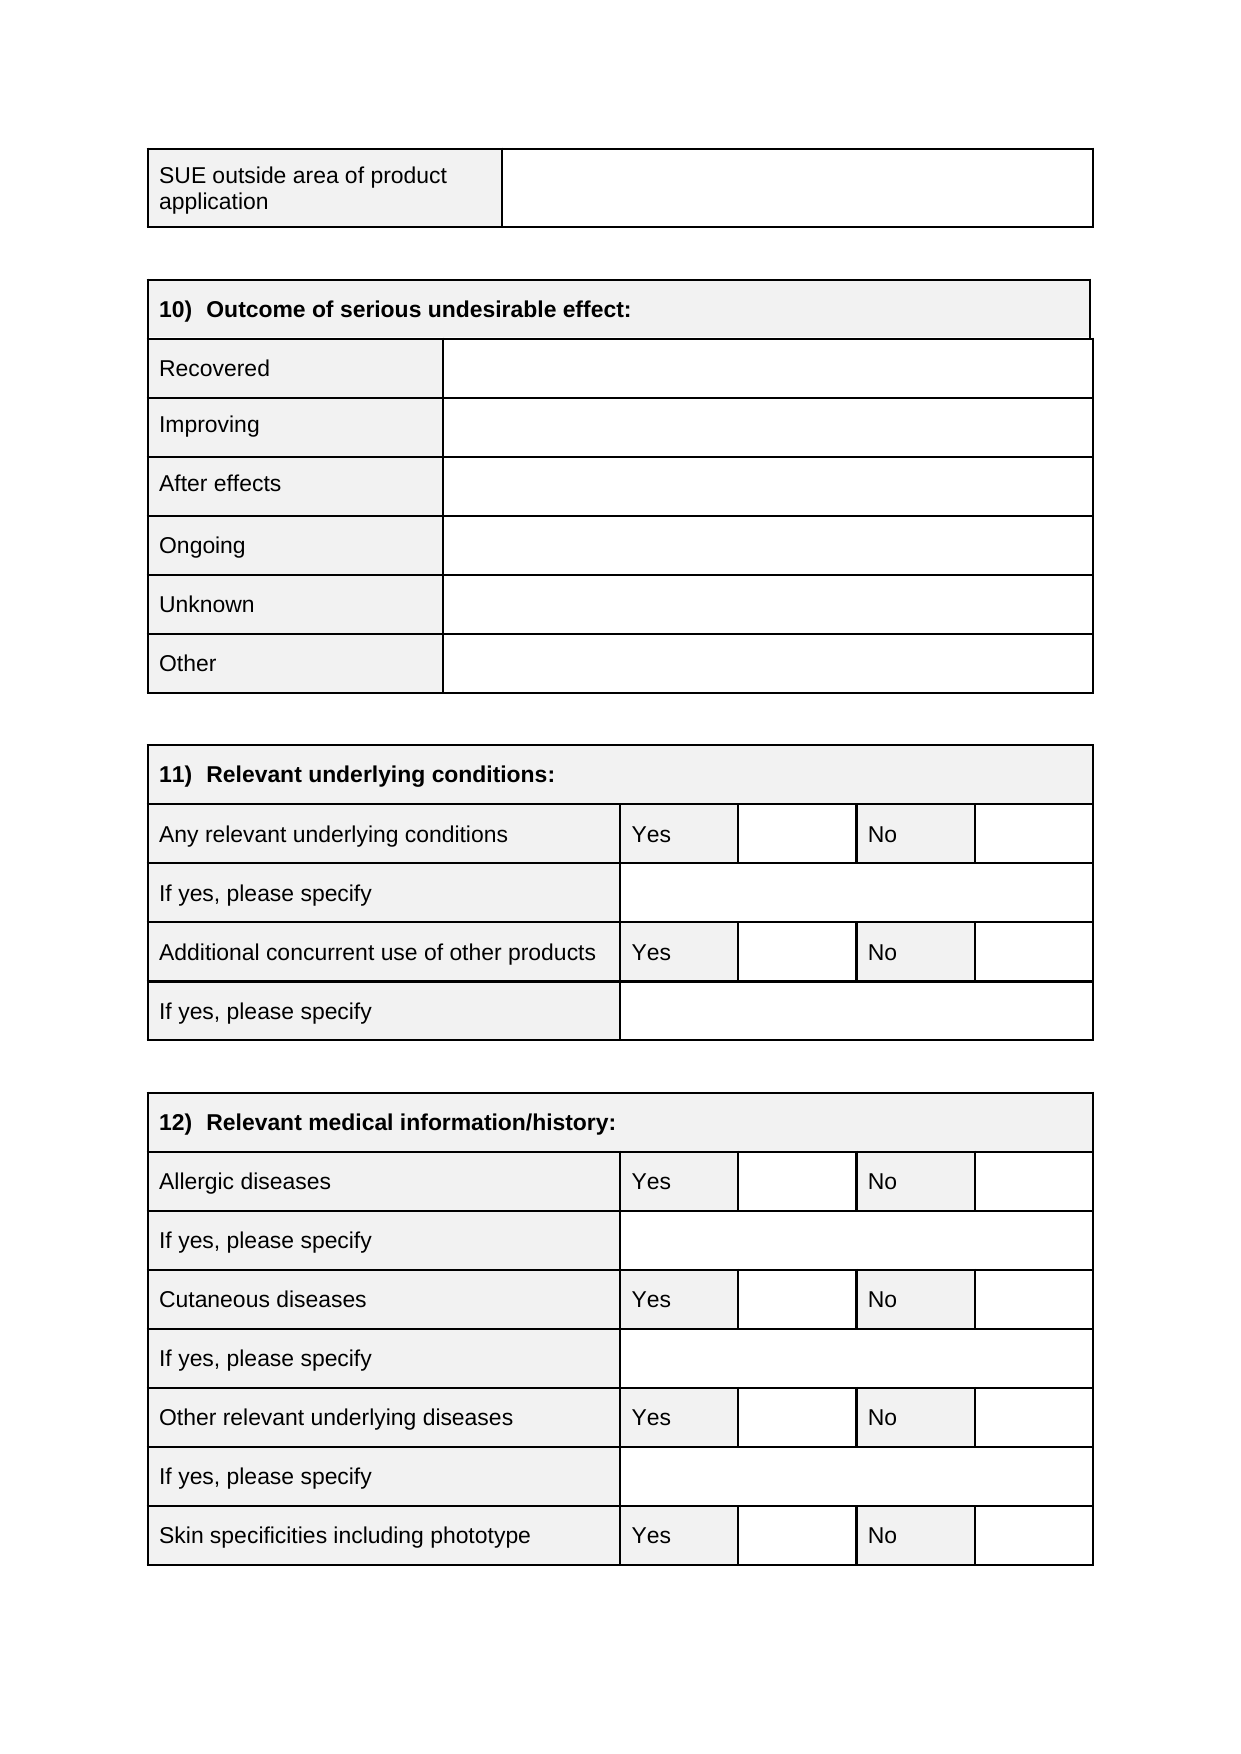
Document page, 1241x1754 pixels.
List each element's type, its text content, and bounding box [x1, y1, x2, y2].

table_cell No [858, 1271, 974, 1328]
table_cell [503, 150, 1092, 226]
table_cell [976, 923, 1092, 980]
table_cell [739, 1153, 855, 1210]
table_cell If yes, please specify [149, 983, 619, 1039]
table_cell [444, 635, 1092, 692]
table_cell [621, 1212, 1092, 1269]
table_cell If yes, please specify [149, 864, 619, 921]
table_cell Yes [621, 1507, 737, 1564]
table_cell [739, 923, 855, 980]
table_cell [739, 1271, 855, 1328]
table_cell No [858, 923, 974, 980]
table_cell Yes [621, 1153, 737, 1210]
table_cell Yes [621, 1271, 737, 1328]
table_cell Skin specificities including phototype [149, 1507, 619, 1564]
table_cell Any relevant underlying conditions [149, 805, 619, 862]
table_cell No [858, 1153, 974, 1210]
table_cell [621, 1330, 1092, 1387]
table_cell Yes [621, 1389, 737, 1446]
table_cell If yes, please specify [149, 1330, 619, 1387]
table_cell Improving [149, 399, 442, 456]
table_cell After effects [149, 458, 442, 515]
table_cell Recovered [149, 340, 442, 397]
table_header Relevant medical information/history: [149, 1094, 1092, 1151]
table_cell Cutaneous diseases [149, 1271, 619, 1328]
table_cell Yes [621, 923, 737, 980]
table_cell Additional concurrent use of other products [149, 923, 619, 980]
table_cell Other relevant underlying diseases [149, 1389, 619, 1446]
table_cell [444, 399, 1092, 456]
table_cell SUE outside area of product application [149, 150, 501, 226]
table_cell [976, 1507, 1092, 1564]
table_cell [739, 805, 855, 862]
table_cell [976, 1153, 1092, 1210]
table_cell [621, 1448, 1092, 1505]
table_cell Unknown [149, 576, 442, 633]
table_cell [444, 576, 1092, 633]
table_cell [976, 1271, 1092, 1328]
table_header Outcome of serious undesirable effect: [149, 281, 1089, 337]
table_header Relevant underlying conditions: [149, 746, 1092, 803]
table_cell [444, 458, 1092, 515]
table_cell [621, 864, 1092, 921]
table_cell Other [149, 635, 442, 692]
table_cell No [858, 805, 974, 862]
table_cell No [858, 1389, 974, 1446]
table_cell [976, 1389, 1092, 1446]
table_cell [739, 1507, 855, 1564]
table_cell No [858, 1507, 974, 1564]
table_cell Ongoing [149, 517, 442, 574]
table_cell If yes, please specify [149, 1212, 619, 1269]
table_cell [976, 805, 1092, 862]
table_cell Allergic diseases [149, 1153, 619, 1210]
table_cell [444, 340, 1092, 397]
table_cell Yes [621, 805, 737, 862]
table_cell [444, 517, 1092, 574]
table_cell [621, 983, 1092, 1039]
table_cell [739, 1389, 855, 1446]
table_cell If yes, please specify [149, 1448, 619, 1505]
